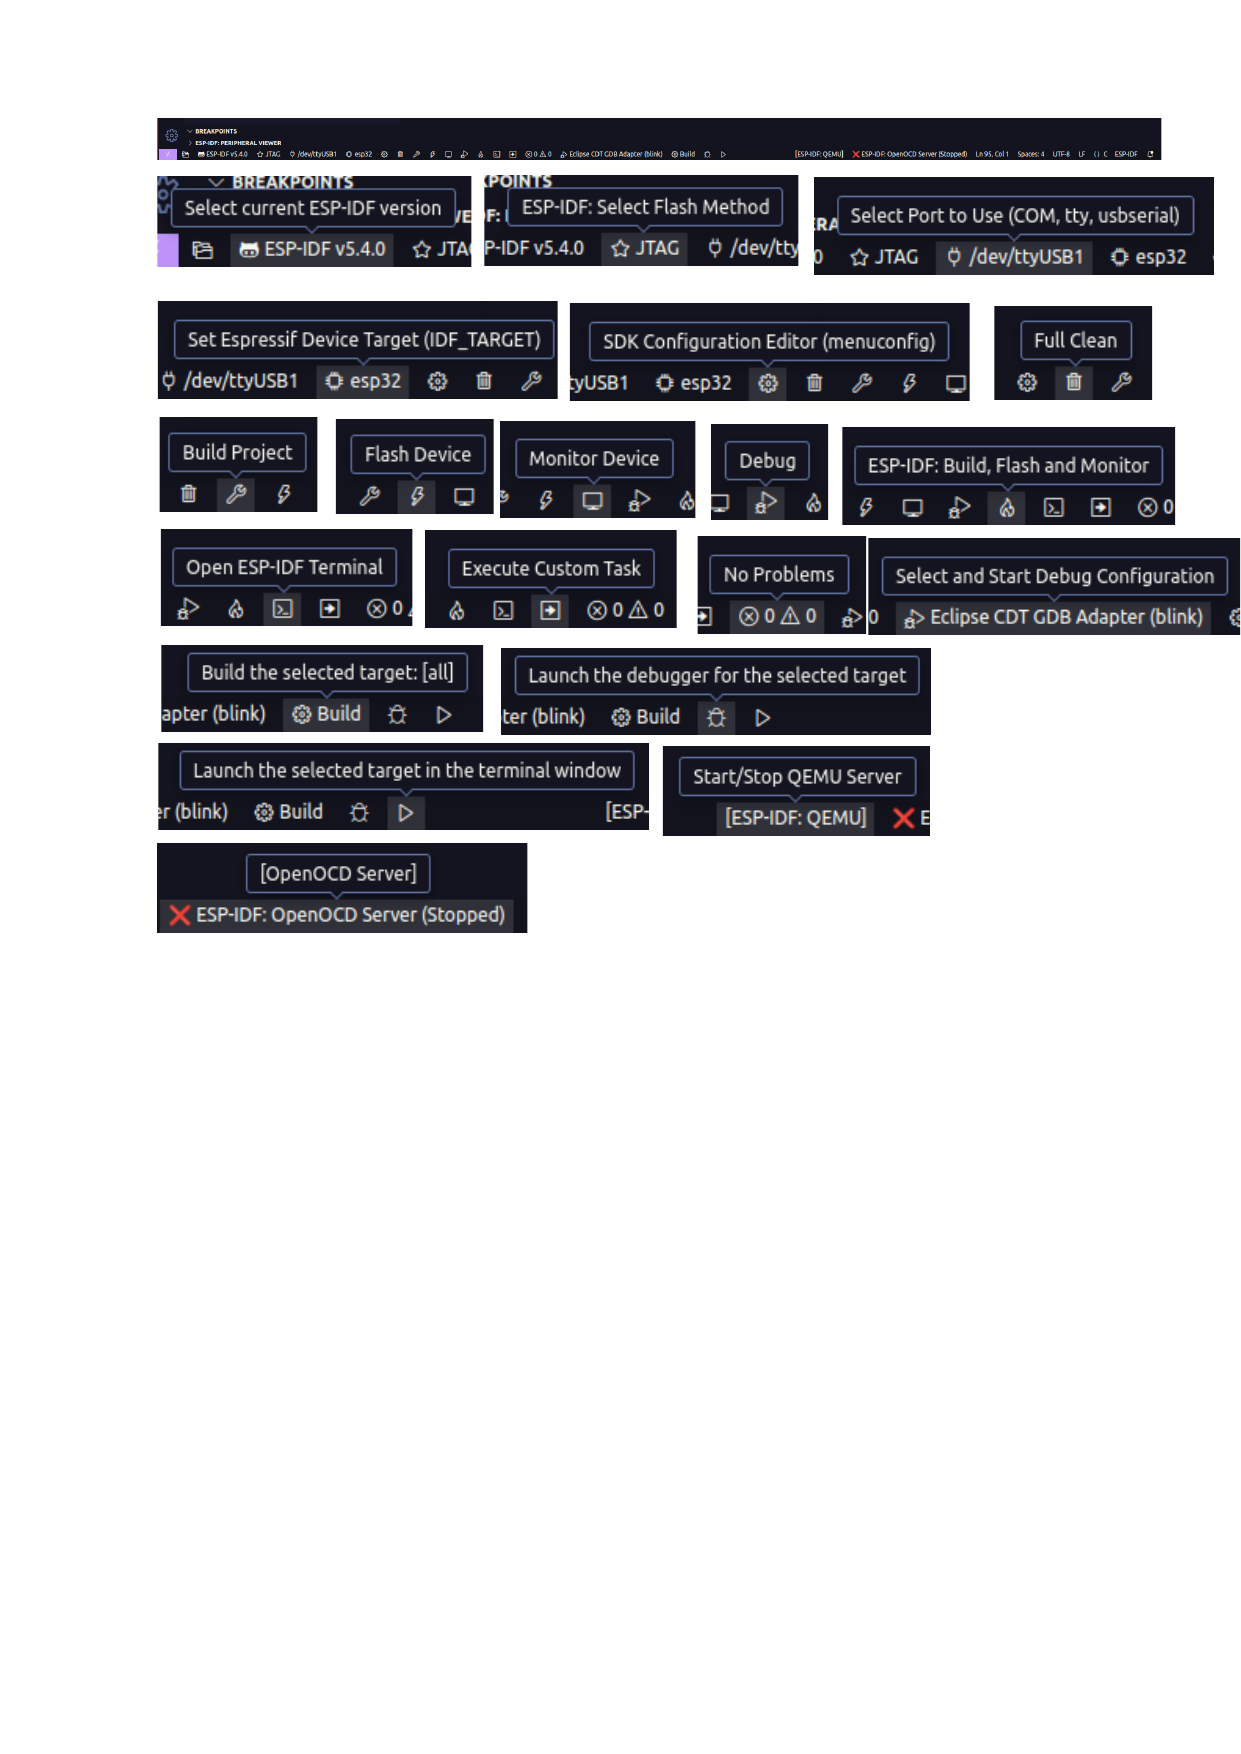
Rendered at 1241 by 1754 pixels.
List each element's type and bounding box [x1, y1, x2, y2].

picture [160, 529, 413, 626]
picture [868, 538, 1241, 635]
picture [161, 645, 484, 732]
picture [662, 746, 930, 836]
picture [157, 843, 528, 933]
picture [697, 536, 867, 634]
picture [425, 530, 677, 628]
picture [711, 424, 829, 520]
picture [842, 427, 1175, 525]
picture [814, 177, 1214, 275]
picture [501, 648, 931, 735]
picture [335, 419, 494, 514]
picture [500, 421, 696, 518]
picture [158, 743, 649, 830]
picture [484, 175, 799, 266]
picture [157, 301, 558, 399]
picture [994, 306, 1153, 400]
picture [157, 118, 1162, 160]
picture [157, 176, 472, 267]
picture [159, 417, 318, 512]
picture [569, 303, 970, 401]
